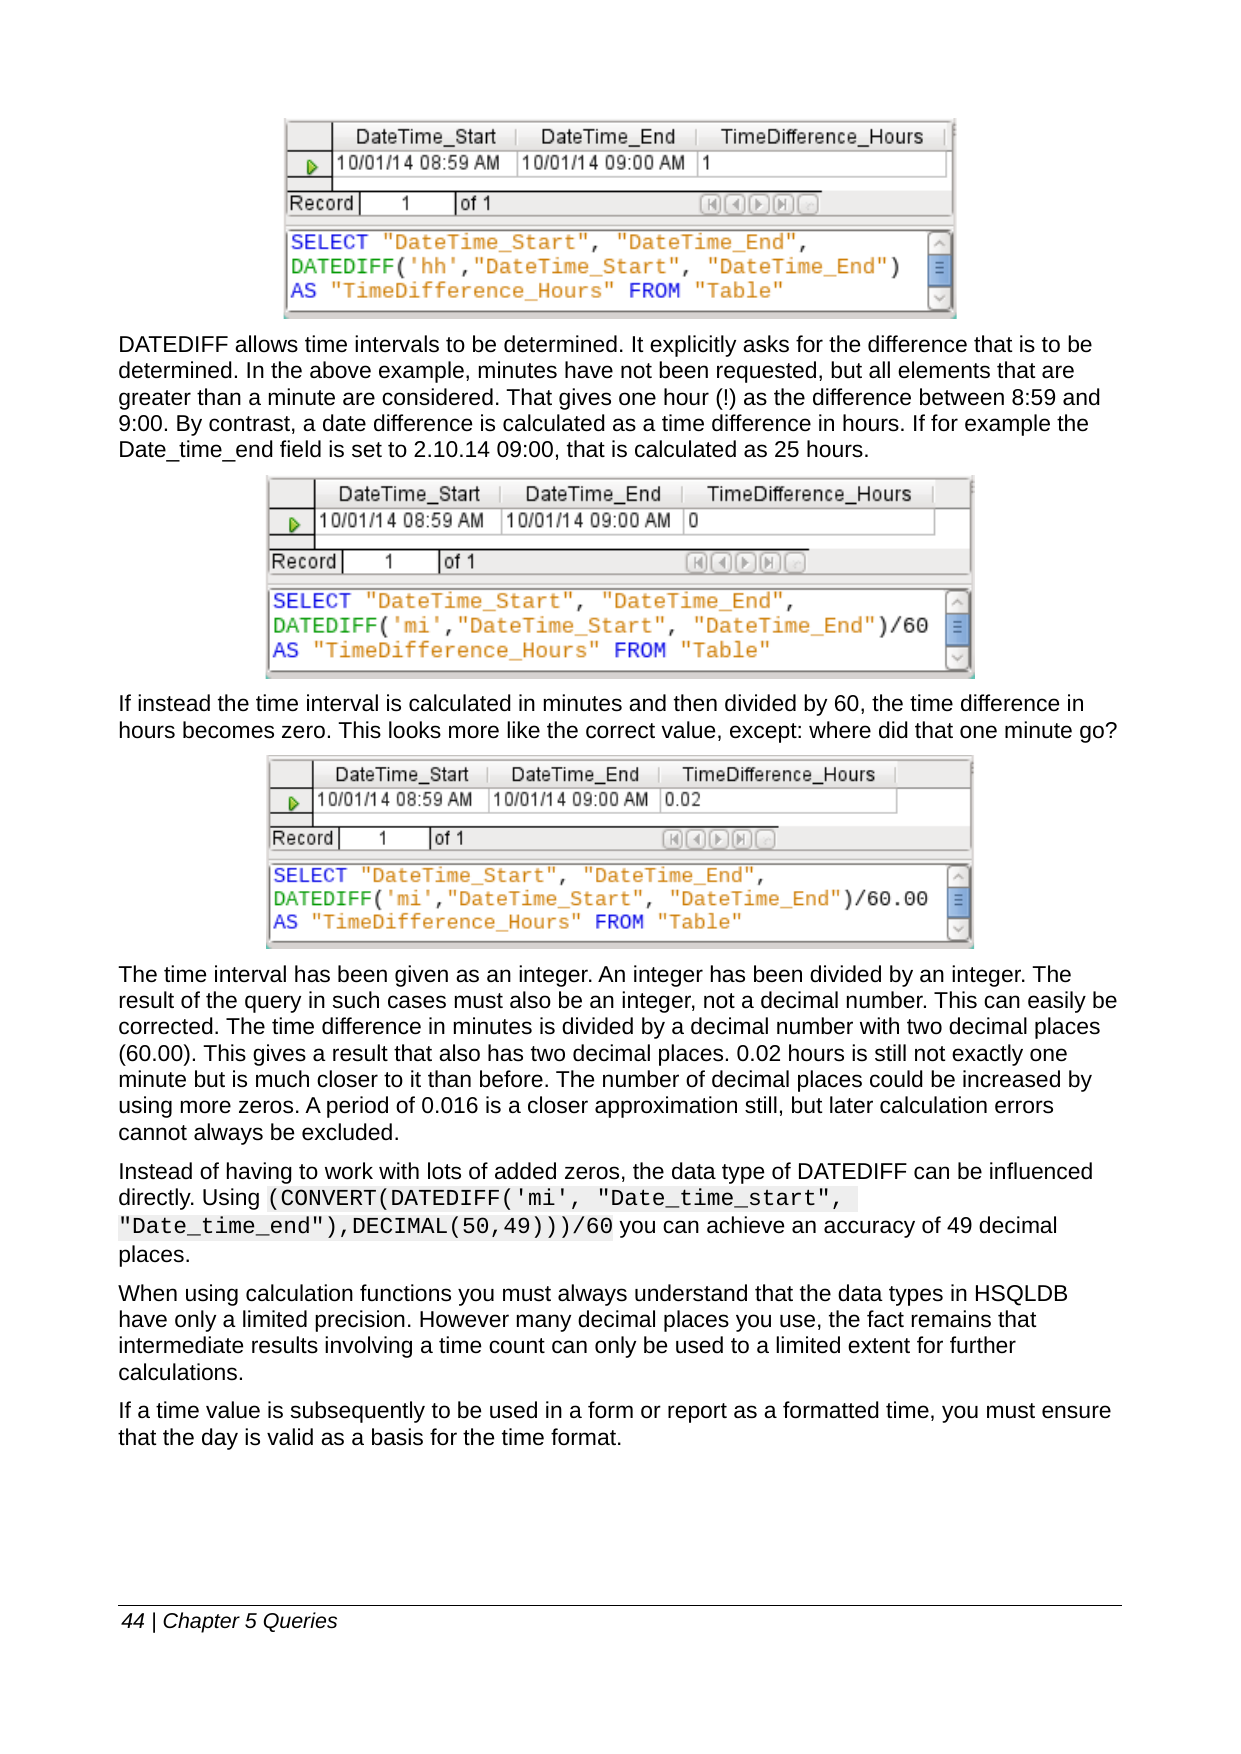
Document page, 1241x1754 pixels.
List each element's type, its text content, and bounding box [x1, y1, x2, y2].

text The time interval has been given as an integer. An integer has been divided by an integer. The result of the query in such cases must also be an integer, not a decimal number. This can easily be corrected. The time difference in minutes is divided by a decimal number with two decimal places (60.00). This gives a result that also has two decimal places. 0.02 hours is still not exactly one minute but is much closer to it than before. The number of decimal places could be increased by using more zeros. A period of 0.016 is a closer approximation still, but later calculation errors cannot always be excluded. [118, 961, 1122, 1145]
picture [266, 755, 975, 949]
picture [283, 118, 957, 319]
picture [265, 475, 975, 679]
text Instead of having to work with lots of added zeros, the data type of DATEDIFF can be influenced directly. Using (CONVERT(DATEDIFF('mi', "Date_time_start", "Date_time_end"),DECIMAL(50,49)))/60 you can achieve an accuracy of 49 decimal places. [118, 1158, 1122, 1267]
text When using calculation functions you must always understand that the data types in HSQLDB have only a limited precision. However many decimal places you use, the fact remains that intermediate results involving a time count can only be used to a limited extent for further calculations. [118, 1279, 1122, 1385]
text DATEDIFF allows time intervals to be determined. It explicitly asks for the difference that is to be determined. In the above example, minutes have not been requested, but all elements that are greater than a minute are considered. That gives one hour (!) as the difference between 8:59 and 9:00. By contrast, a date difference is calculated as a time difference in hours. If for example the Date_time_end field is set to 2.10.14 09:00, that is calculated as 25 hours. [118, 331, 1122, 463]
text If a time value is subsequently to be used in a form or report as a formatted time, you must ensure that the day is valid as a basis for the time format. [118, 1397, 1122, 1450]
text If instead the time interval is calculated in minutes and then divided by 60, the time difference in hours becomes zero. This looks more like the correct value, except: where did that one minute go? [118, 690, 1122, 743]
